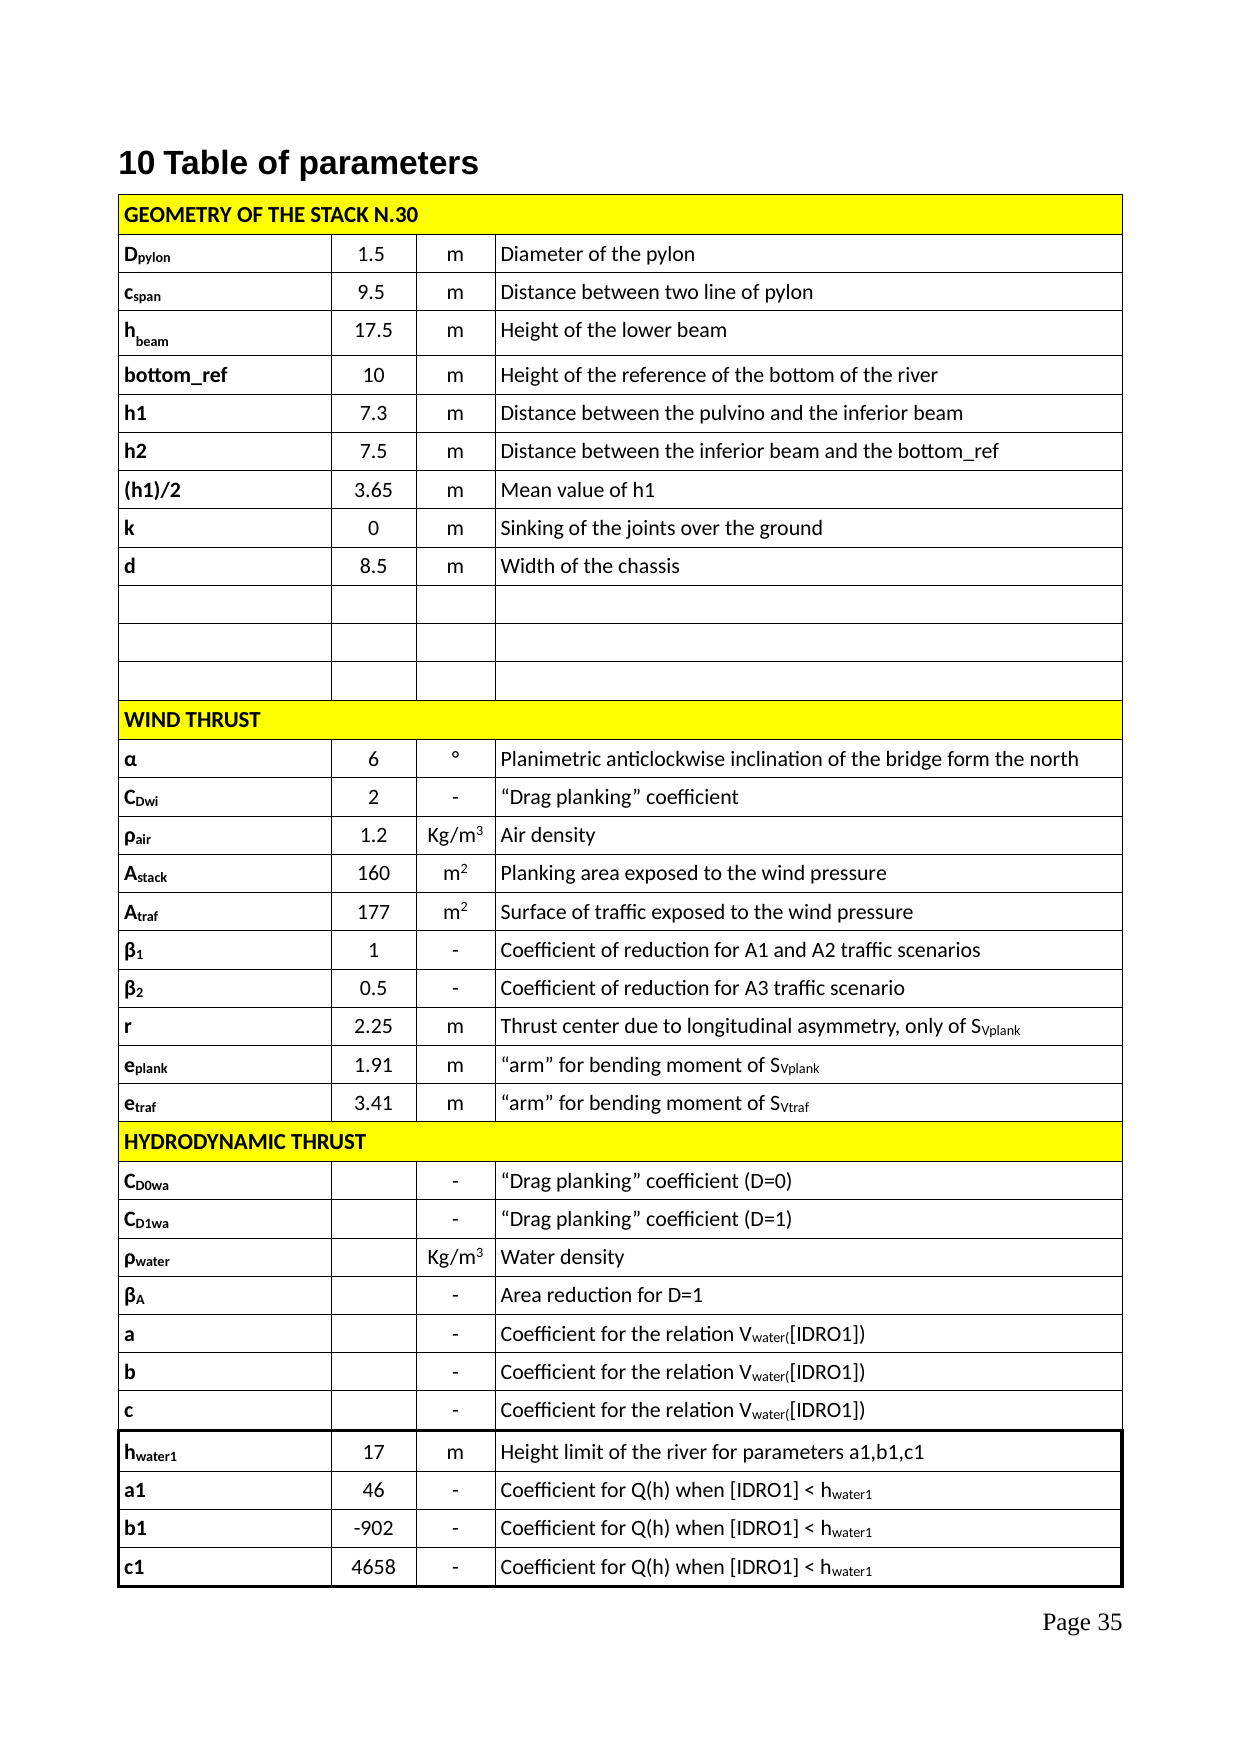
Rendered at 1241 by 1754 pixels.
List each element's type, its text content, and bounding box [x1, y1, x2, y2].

table_cell d [119, 548, 331, 585]
table_cell Distance between the pulvino and the inferior beam [496, 395, 1122, 432]
table_cell 7.3 [332, 395, 416, 432]
table_cell Coefficient for the relation Vwater([IDRO1]) [496, 1353, 1122, 1390]
table_cell m [417, 1046, 495, 1083]
table_cell [332, 1239, 416, 1276]
table_cell Kg/m3 [417, 1239, 495, 1276]
table_cell [119, 662, 331, 699]
table_cell Sinking of the joints over the ground [496, 509, 1122, 547]
table_cell 1.91 [332, 1046, 416, 1083]
table_cell βA [119, 1277, 331, 1314]
table_cell m2 [417, 893, 495, 930]
table_cell - [417, 1200, 495, 1237]
table_cell m [417, 273, 495, 310]
table_cell [332, 1315, 416, 1352]
table_cell cspan [119, 273, 331, 310]
table_cell 177 [332, 893, 416, 930]
table_cell 2.25 [332, 1008, 416, 1045]
table_cell m2 [417, 855, 495, 892]
table_cell [332, 662, 416, 699]
table_cell Coefficient for the relation Vwater([IDRO1]) [496, 1315, 1122, 1352]
table_cell b [119, 1353, 331, 1390]
table_cell 8.5 [332, 548, 416, 585]
table_cell r [119, 1008, 331, 1045]
table_cell Astack [119, 855, 331, 892]
table_cell Height of the lower beam [496, 311, 1122, 355]
table_cell [417, 662, 495, 699]
table_cell h2 [119, 433, 331, 470]
table_cell Thrust center due to longitudinal asymmetry, only of SVplank [496, 1008, 1122, 1045]
table_cell [332, 1162, 416, 1199]
table_cell - [417, 1315, 495, 1352]
table_cell Coefficient for Q(h) when [IDRO1] < hwater1 [496, 1548, 1120, 1585]
table_cell 0 [332, 509, 416, 547]
table_cell c1 [120, 1548, 331, 1585]
table_cell 6 [332, 740, 416, 777]
table_cell Mean value of h1 [496, 471, 1122, 508]
table_cell β2 [119, 970, 331, 1007]
table_cell [332, 586, 416, 623]
table_cell [496, 624, 1122, 661]
table_cell m [417, 356, 495, 394]
table_cell [417, 586, 495, 623]
table_cell c [119, 1391, 331, 1428]
table_cell [496, 586, 1122, 623]
table_cell 0.5 [332, 970, 416, 1007]
table_cell a1 [120, 1472, 331, 1509]
table_cell 17.5 [332, 311, 416, 355]
table_cell Dpylon [119, 235, 331, 272]
table_cell HYDRODYNAMIC THRUST [119, 1122, 1122, 1161]
table_cell ρwater [119, 1239, 331, 1276]
table_cell “Drag planking” coefficient [496, 778, 1122, 816]
table_cell hwater1 [120, 1432, 331, 1471]
table_cell Coefficient of reduction for A3 traffic scenario [496, 970, 1122, 1007]
table_cell Water density [496, 1239, 1122, 1276]
table_cell m [417, 1432, 495, 1471]
table_cell Height of the reference of the bottom of the river [496, 356, 1122, 394]
table_cell Air density [496, 817, 1122, 854]
table_cell 17 [332, 1432, 416, 1471]
table_cell ρair [119, 817, 331, 854]
table_cell etraf [119, 1084, 331, 1121]
table_cell Diameter of the pylon [496, 235, 1122, 272]
table_cell WIND THRUST [119, 701, 1122, 739]
table_cell k [119, 509, 331, 547]
table_cell [417, 624, 495, 661]
table_cell m [417, 433, 495, 470]
subtitle Table of parameters [118, 143, 1122, 182]
table_cell Planimetric anticlockwise inclination of the bridge form the north [496, 740, 1122, 777]
table_cell 160 [332, 855, 416, 892]
table_cell (h1)/2 [119, 471, 331, 508]
table_cell - [417, 1277, 495, 1314]
table_cell hbeam [119, 311, 331, 355]
table_cell m [417, 1084, 495, 1121]
table_cell Kg/m3 [417, 817, 495, 854]
table_cell 10 [332, 356, 416, 394]
table_cell - [417, 1510, 495, 1547]
table_cell b1 [120, 1510, 331, 1547]
table_cell - [417, 931, 495, 968]
table_cell 1.5 [332, 235, 416, 272]
table_cell CD1wa [119, 1200, 331, 1237]
table_cell - [417, 970, 495, 1007]
table_cell 2 [332, 778, 416, 816]
table_cell [119, 624, 331, 661]
table_cell “arm” for bending moment of SVtraf [496, 1084, 1122, 1121]
table_cell CD0wa [119, 1162, 331, 1199]
table_cell m [417, 471, 495, 508]
table_cell m [417, 509, 495, 547]
table_cell β1 [119, 931, 331, 968]
table_cell a [119, 1315, 331, 1352]
table_cell m [417, 235, 495, 272]
table_cell “Drag planking” coefficient (D=1) [496, 1200, 1122, 1237]
table_cell m [417, 548, 495, 585]
table_cell eplank [119, 1046, 331, 1083]
table_cell Coefficient for Q(h) when [IDRO1] < hwater1 [496, 1510, 1120, 1547]
table_cell - [417, 778, 495, 816]
table_cell 3.65 [332, 471, 416, 508]
table_cell Planking area exposed to the wind pressure [496, 855, 1122, 892]
table_cell “arm” for bending moment of SVplank [496, 1046, 1122, 1083]
table_cell - [417, 1391, 495, 1428]
table_cell - [417, 1162, 495, 1199]
table_cell α [119, 740, 331, 777]
table_cell 7.5 [332, 433, 416, 470]
table_cell 3.41 [332, 1084, 416, 1121]
table_cell “Drag planking” coefficient (D=0) [496, 1162, 1122, 1199]
table_cell Distance between two line of pylon [496, 273, 1122, 310]
table_cell [332, 1391, 416, 1428]
table_header GEOMETRY OF THE STACK N.30 [119, 195, 1122, 234]
table_cell [332, 1277, 416, 1314]
table_cell - [417, 1472, 495, 1509]
table_cell 46 [332, 1472, 416, 1509]
table_cell [332, 624, 416, 661]
table_cell Coefficient of reduction for A1 and A2 traffic scenarios [496, 931, 1122, 968]
table_cell Area reduction for D=1 [496, 1277, 1122, 1314]
table_cell 9.5 [332, 273, 416, 310]
table_cell 4658 [332, 1548, 416, 1585]
table_cell Coefficient for Q(h) when [IDRO1] < hwater1 [496, 1472, 1120, 1509]
table_cell m [417, 311, 495, 355]
table_cell Coefficient for the relation Vwater([IDRO1]) [496, 1391, 1122, 1428]
table_cell 1 [332, 931, 416, 968]
table_cell Distance between the inferior beam and the bottom_ref [496, 433, 1122, 470]
table_cell - [417, 1353, 495, 1390]
table_cell Surface of traffic exposed to the wind pressure [496, 893, 1122, 930]
table_cell 1.2 [332, 817, 416, 854]
table_cell Atraf [119, 893, 331, 930]
table_cell -902 [332, 1510, 416, 1547]
table_cell [119, 586, 331, 623]
table_cell Height limit of the river for parameters a1,b1,c1 [496, 1432, 1120, 1471]
table_cell [496, 662, 1122, 699]
table_cell h1 [119, 395, 331, 432]
table_cell Width of the chassis [496, 548, 1122, 585]
table_cell bottom_ref [119, 356, 331, 394]
table_cell m [417, 395, 495, 432]
table_cell m [417, 1008, 495, 1045]
table_cell - [417, 1548, 495, 1585]
table_cell [332, 1353, 416, 1390]
table_cell CDwi [119, 778, 331, 816]
table_cell [332, 1200, 416, 1237]
table_cell ° [417, 740, 495, 777]
